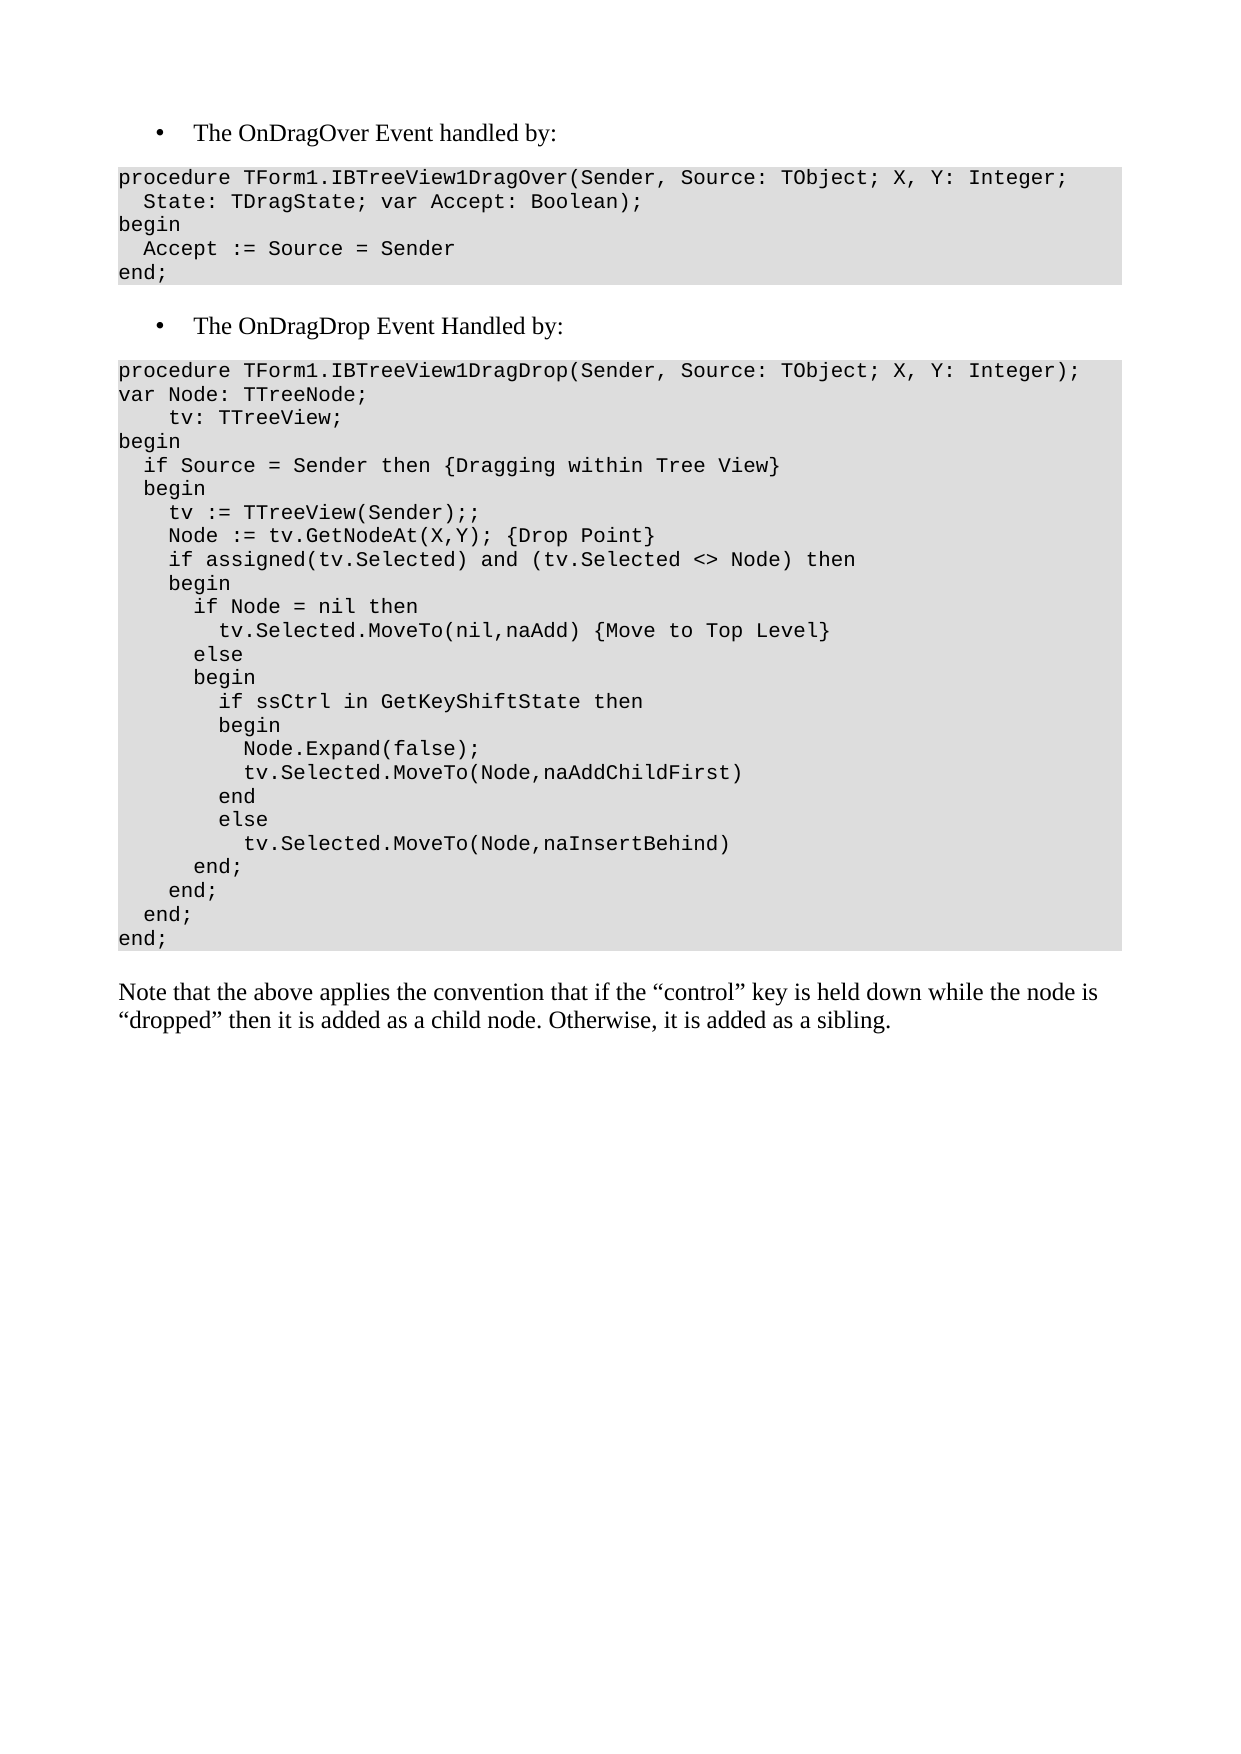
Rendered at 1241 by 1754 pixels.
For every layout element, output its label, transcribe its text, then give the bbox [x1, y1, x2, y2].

text begin [118, 715, 1122, 738]
text begin [118, 667, 1122, 691]
text end; [118, 857, 1122, 880]
text var Node: TTreeNode; [118, 384, 1122, 407]
text Accept := Source = Sender [118, 238, 1122, 262]
text end; [118, 262, 1122, 285]
text Node := tv.GetNodeAt(X,Y); {Drop Point} [118, 526, 1122, 549]
text else [118, 809, 1122, 833]
text State: TDragState; var Accept: Boolean); [118, 191, 1122, 214]
text begin [118, 431, 1122, 454]
text if Source = Sender then {Dragging within Tree View} [118, 454, 1122, 478]
text procedure TForm1.IBTreeView1DragDrop(Sender, Source: TObject; X, Y: Integer); [118, 360, 1122, 384]
text tv := TTreeView(Sender);; [118, 502, 1122, 526]
text begin [118, 478, 1122, 502]
text tv: TTreeView; [118, 407, 1122, 431]
text begin [118, 573, 1122, 596]
text tv.Selected.MoveTo(Node,naInsertBehind) [118, 833, 1122, 857]
text if assigned(tv.Selected) and (tv.Selected <> Node) then [118, 549, 1122, 573]
list The OnDragDrop Event Handled by: [156, 311, 1122, 340]
text Node.Expand(false); [118, 738, 1122, 762]
text else [118, 644, 1122, 667]
text end; [118, 904, 1122, 927]
text tv.Selected.MoveTo(nil,naAdd) {Move to Top Level} [118, 620, 1122, 644]
text if Node = nil then [118, 596, 1122, 620]
text begin [118, 214, 1122, 238]
text end; [118, 927, 1122, 951]
text Note that the above applies the convention that if the “control” key is held down while the node is “dropped” then it is added as a child node. Otherwise, it is added as a sibling. [118, 977, 1122, 1034]
text tv.Selected.MoveTo(Node,naAddChildFirst) [118, 762, 1122, 786]
text end; [118, 880, 1122, 904]
list The OnDragOver Event handled by: [156, 118, 1122, 147]
text end [118, 786, 1122, 809]
text if ssCtrl in GetKeyShiftState then [118, 691, 1122, 715]
text procedure TForm1.IBTreeView1DragOver(Sender, Source: TObject; X, Y: Integer; [118, 167, 1122, 191]
